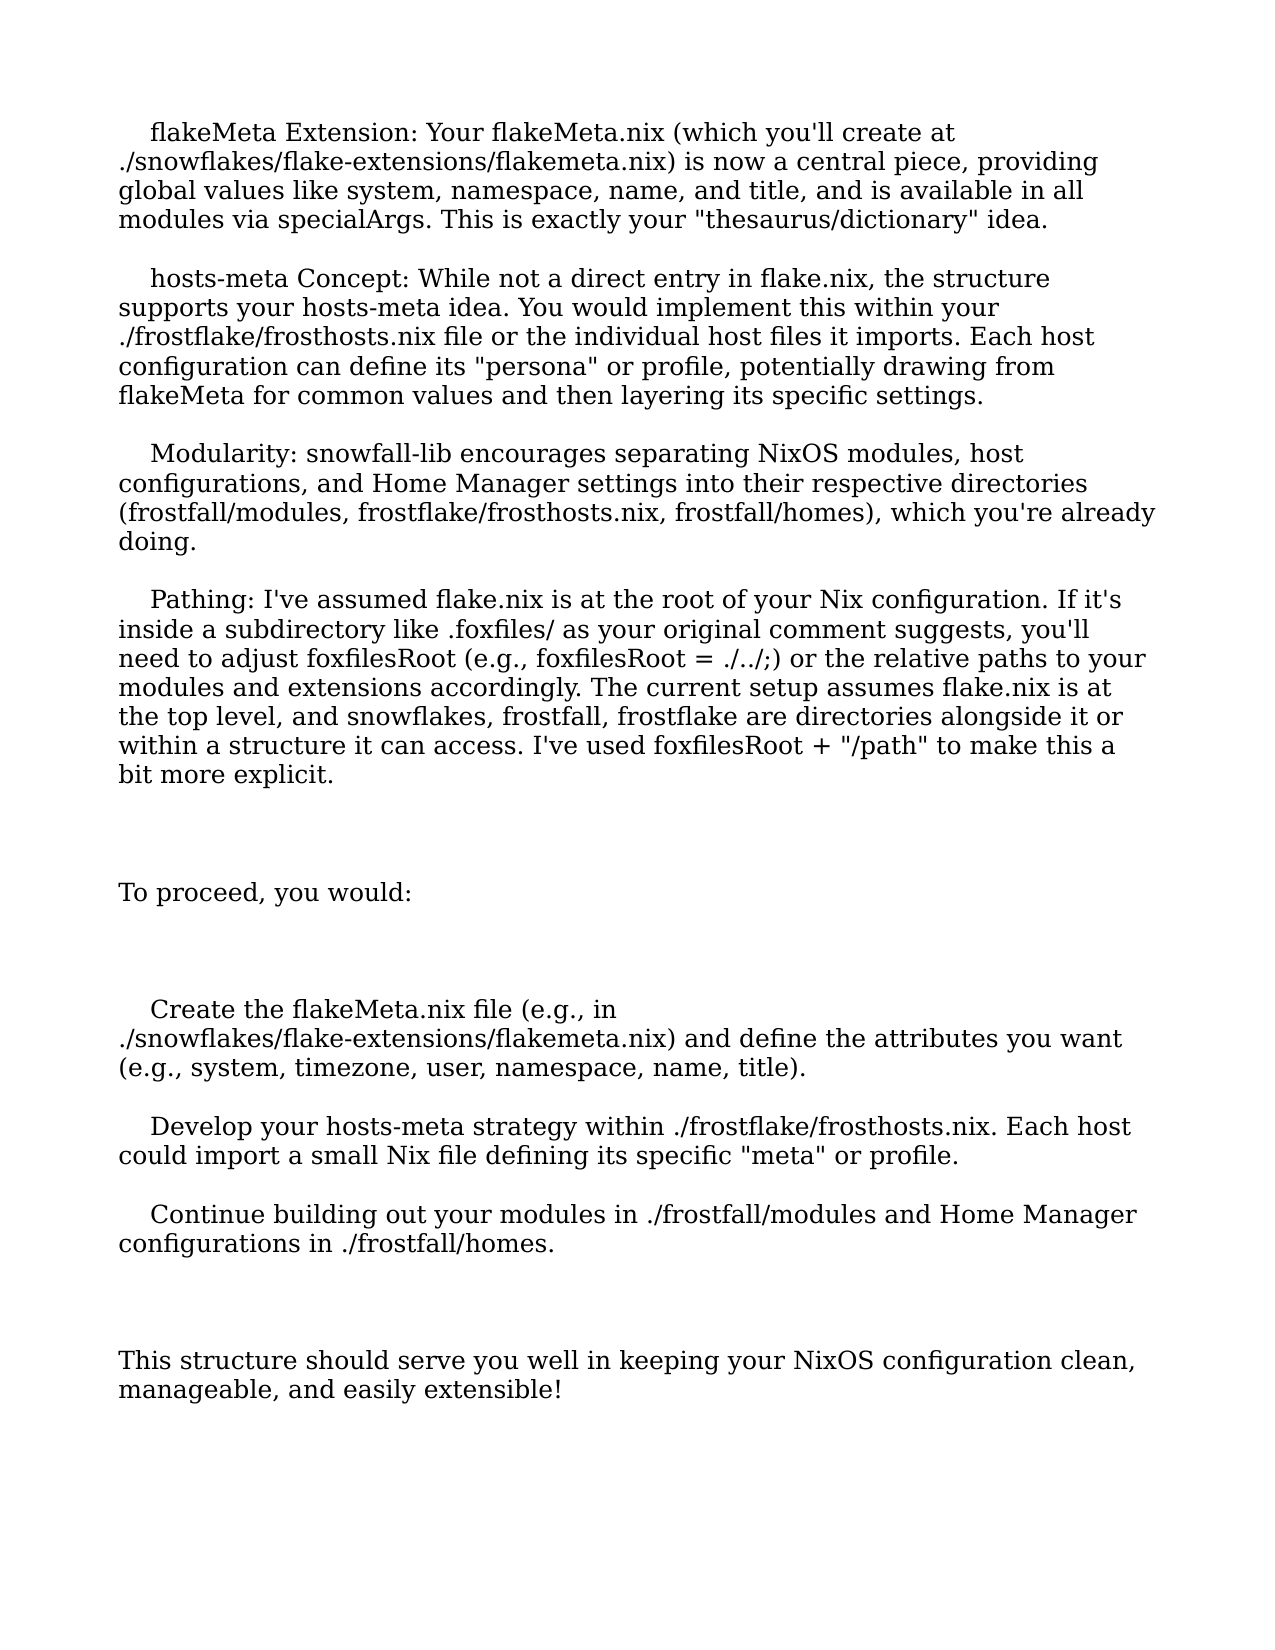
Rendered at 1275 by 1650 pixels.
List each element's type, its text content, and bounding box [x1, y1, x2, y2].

text Continue building out your modules in ./frostfall/modules and Home Manager configurations in ./frostfall/homes. [118, 1200, 1157, 1258]
text Create the flakeMeta.nix file (e.g., in ./snowflakes/flake-extensions/flakemeta.nix) and define the attributes you want (e.g., system, timezone, user, namespace, name, title). [118, 995, 1157, 1083]
text Develop your hosts-meta strategy within ./frostflake/frosthosts.nix. Each host could import a small Nix file defining its specific "meta" or profile. [118, 1112, 1157, 1171]
text To proceed, you would: [118, 878, 1157, 907]
text hosts-meta Concept: While not a direct entry in flake.nix, the structure supports your hosts-meta idea. You would implement this within your ./frostflake/frosthosts.nix file or the individual host files it imports. Each host configuration can define its "persona" or profile, potentially drawing from flakeMeta for common values and then layering its specific settings. [118, 264, 1157, 410]
text This structure should serve you well in keeping your NixOS configuration clean, manageable, and easily extensible! [118, 1347, 1157, 1405]
text Modularity: snowfall-lib encourages separating NixOS modules, host configurations, and Home Manager settings into their respective directories (frostfall/modules, frostflake/frosthosts.nix, frostfall/homes), which you're already doing. [118, 439, 1157, 556]
text flakeMeta Extension: Your flakeMeta.nix (which you'll create at ./snowflakes/flake-extensions/flakemeta.nix) is now a central piece, providing global values like system, namespace, name, and title, and is available in all modules via specialArgs. This is exactly your "thesaurus/dictionary" idea. [118, 118, 1157, 235]
text Pathing: I've assumed flake.nix is at the root of your Nix configuration. If it's inside a subdirectory like .foxfiles/ as your original comment suggests, you'll need to adjust foxfilesRoot (e.g., foxfilesRoot = ./../;) or the relative paths to your modules and extensions accordingly. The current setup assumes flake.nix is at the top level, and snowflakes, frostfall, frostflake are directories alongside it or within a structure it can access. I've used foxfilesRoot + "/path" to make this a bit more explicit. [118, 586, 1157, 790]
